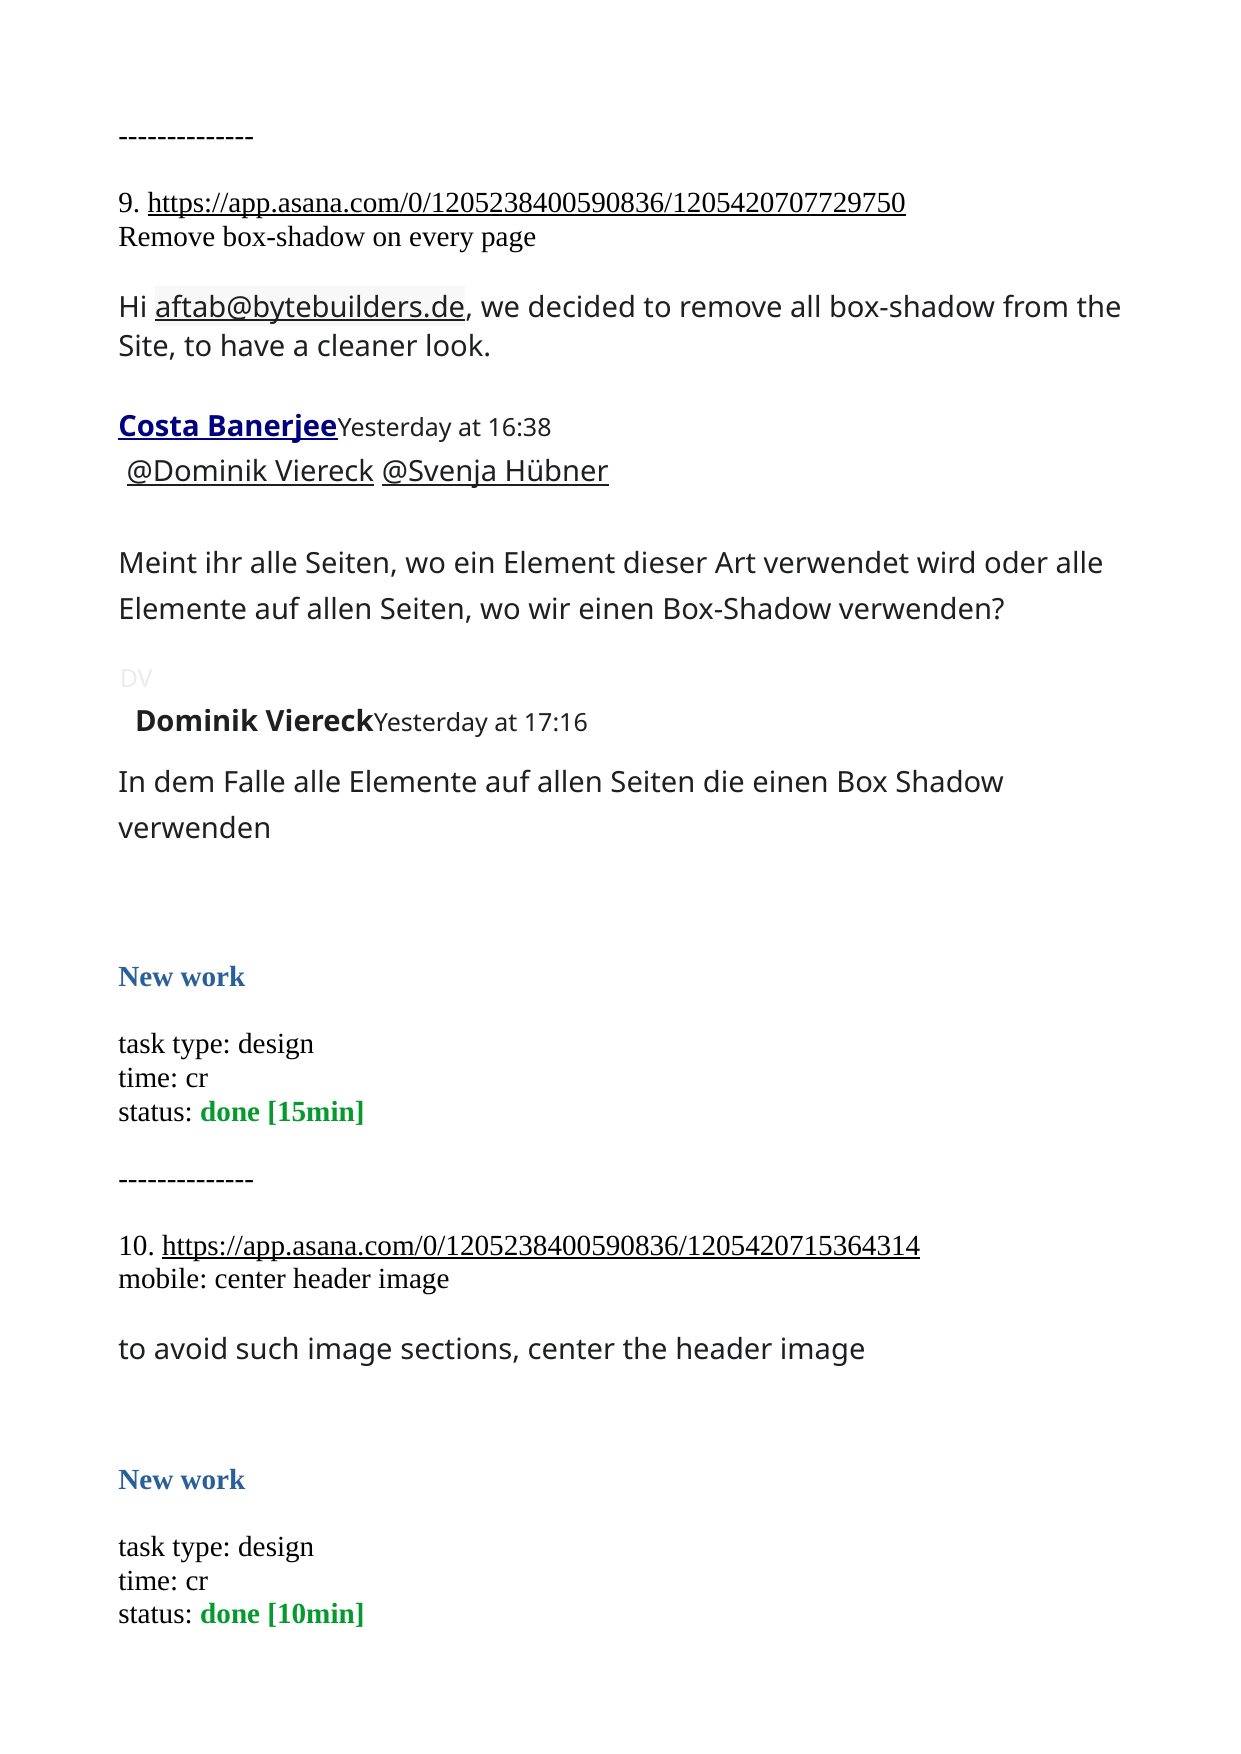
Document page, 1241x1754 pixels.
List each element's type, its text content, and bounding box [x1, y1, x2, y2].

text In dem Falle alle Elemente auf allen Seiten die einen Box Shadow verwenden [118, 755, 1122, 847]
text time: cr [118, 1563, 1122, 1596]
text @Dominik Viereck @Svenja Hübner [126, 444, 1089, 490]
text time: cr [118, 1060, 1122, 1094]
text mobile: center header image [118, 1261, 1122, 1295]
text 9. https://app.asana.com/0/1205238400590836/1205420707729750 [118, 185, 1122, 219]
text New work [118, 1462, 1122, 1496]
text to avoid such image sections, center the header image [118, 1328, 1122, 1368]
text New work [118, 959, 1122, 993]
text Remove box-shadow on every page [118, 219, 1122, 252]
text -------------- [118, 1161, 1122, 1194]
text task type: design [118, 1027, 1122, 1060]
text Hi aftab@bytebuilders.de, we decided to remove all box-shadow from the Site, to have a cleaner look. [118, 286, 1122, 365]
text status: done [15min] [118, 1094, 1122, 1127]
text Dominik ViereckYesterday at 17:16 [135, 694, 1089, 740]
text DV [118, 628, 1072, 694]
text 10. https://app.asana.com/0/1205238400590836/1205420715364314 [118, 1228, 1122, 1261]
text task type: design [118, 1529, 1122, 1563]
text status: done [10min] [118, 1596, 1122, 1630]
text Costa BanerjeeYesterday at 16:38 [118, 405, 1122, 444]
text Meint ihr alle Seiten, wo ein Element dieser Art verwendet wird oder alle Elemente auf allen Seiten, wo wir einen Box-Shadow verwenden? [118, 536, 1122, 628]
text -------------- [118, 118, 1122, 152]
